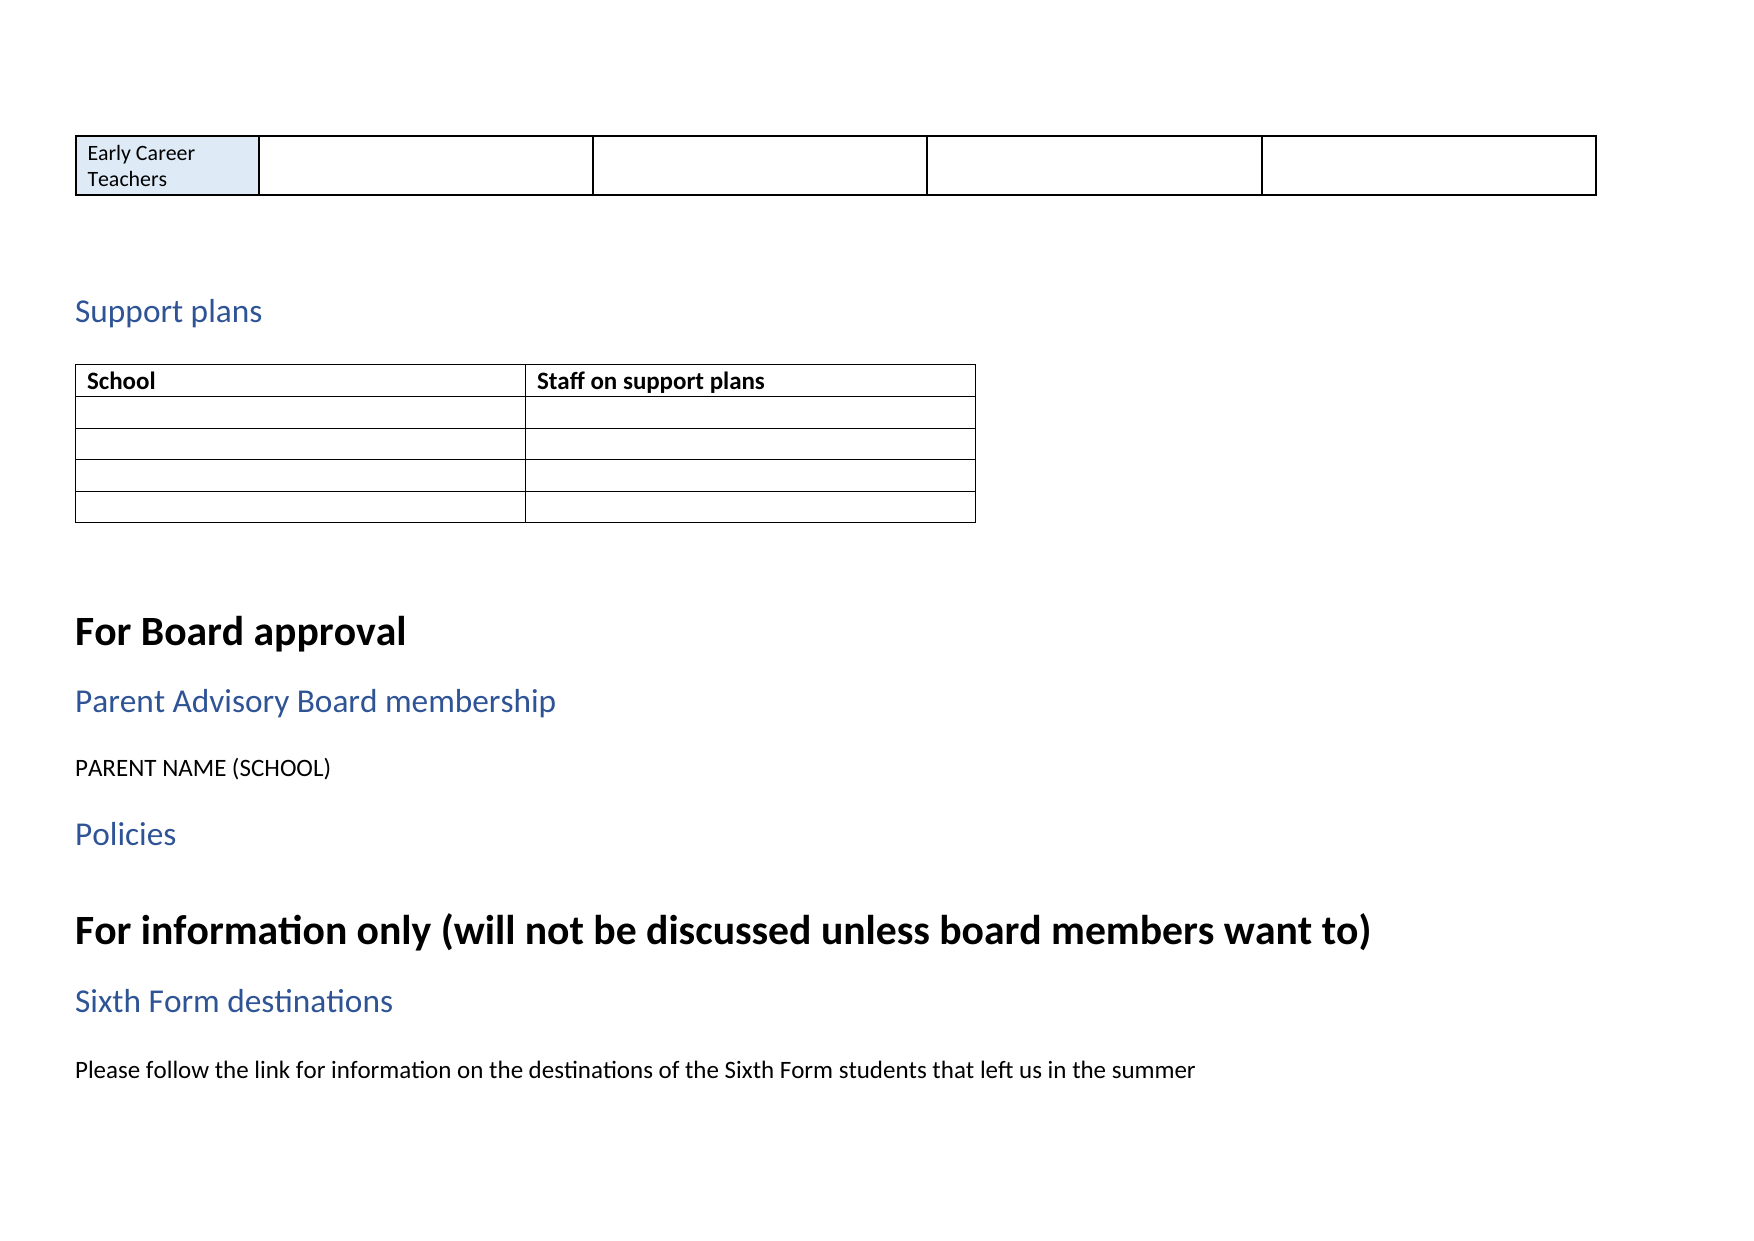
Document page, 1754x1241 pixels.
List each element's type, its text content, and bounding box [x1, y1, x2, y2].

table_cell [76, 429, 525, 459]
table_header Staff on support plans [526, 365, 975, 396]
table_cell [76, 492, 525, 522]
text For Board approval [75, 604, 1679, 655]
table_cell Early Career Teachers [77, 137, 258, 194]
table_cell [76, 460, 525, 491]
table_cell [928, 137, 1261, 194]
table_header School [76, 365, 525, 396]
text Please follow the link for information on the destinations of the Sixth Form students that left us in the summer [75, 1054, 1679, 1085]
table_cell [76, 397, 525, 427]
table_cell [526, 460, 975, 491]
table_cell [526, 492, 975, 522]
table_cell [1263, 137, 1595, 194]
table_cell [260, 137, 592, 194]
subtitle Policies [75, 813, 1679, 853]
table_cell [594, 137, 926, 194]
subtitle Support plans [75, 290, 1679, 331]
text For information only (will not be discussed unless board members want to) [75, 904, 1679, 955]
table_cell [526, 429, 975, 459]
text PARENT NAME (SCHOOL) [75, 752, 1679, 782]
subtitle Sixth Form destinations [75, 980, 1679, 1021]
subtitle Parent Advisory Board membership [75, 680, 1679, 721]
table_cell [526, 397, 975, 427]
